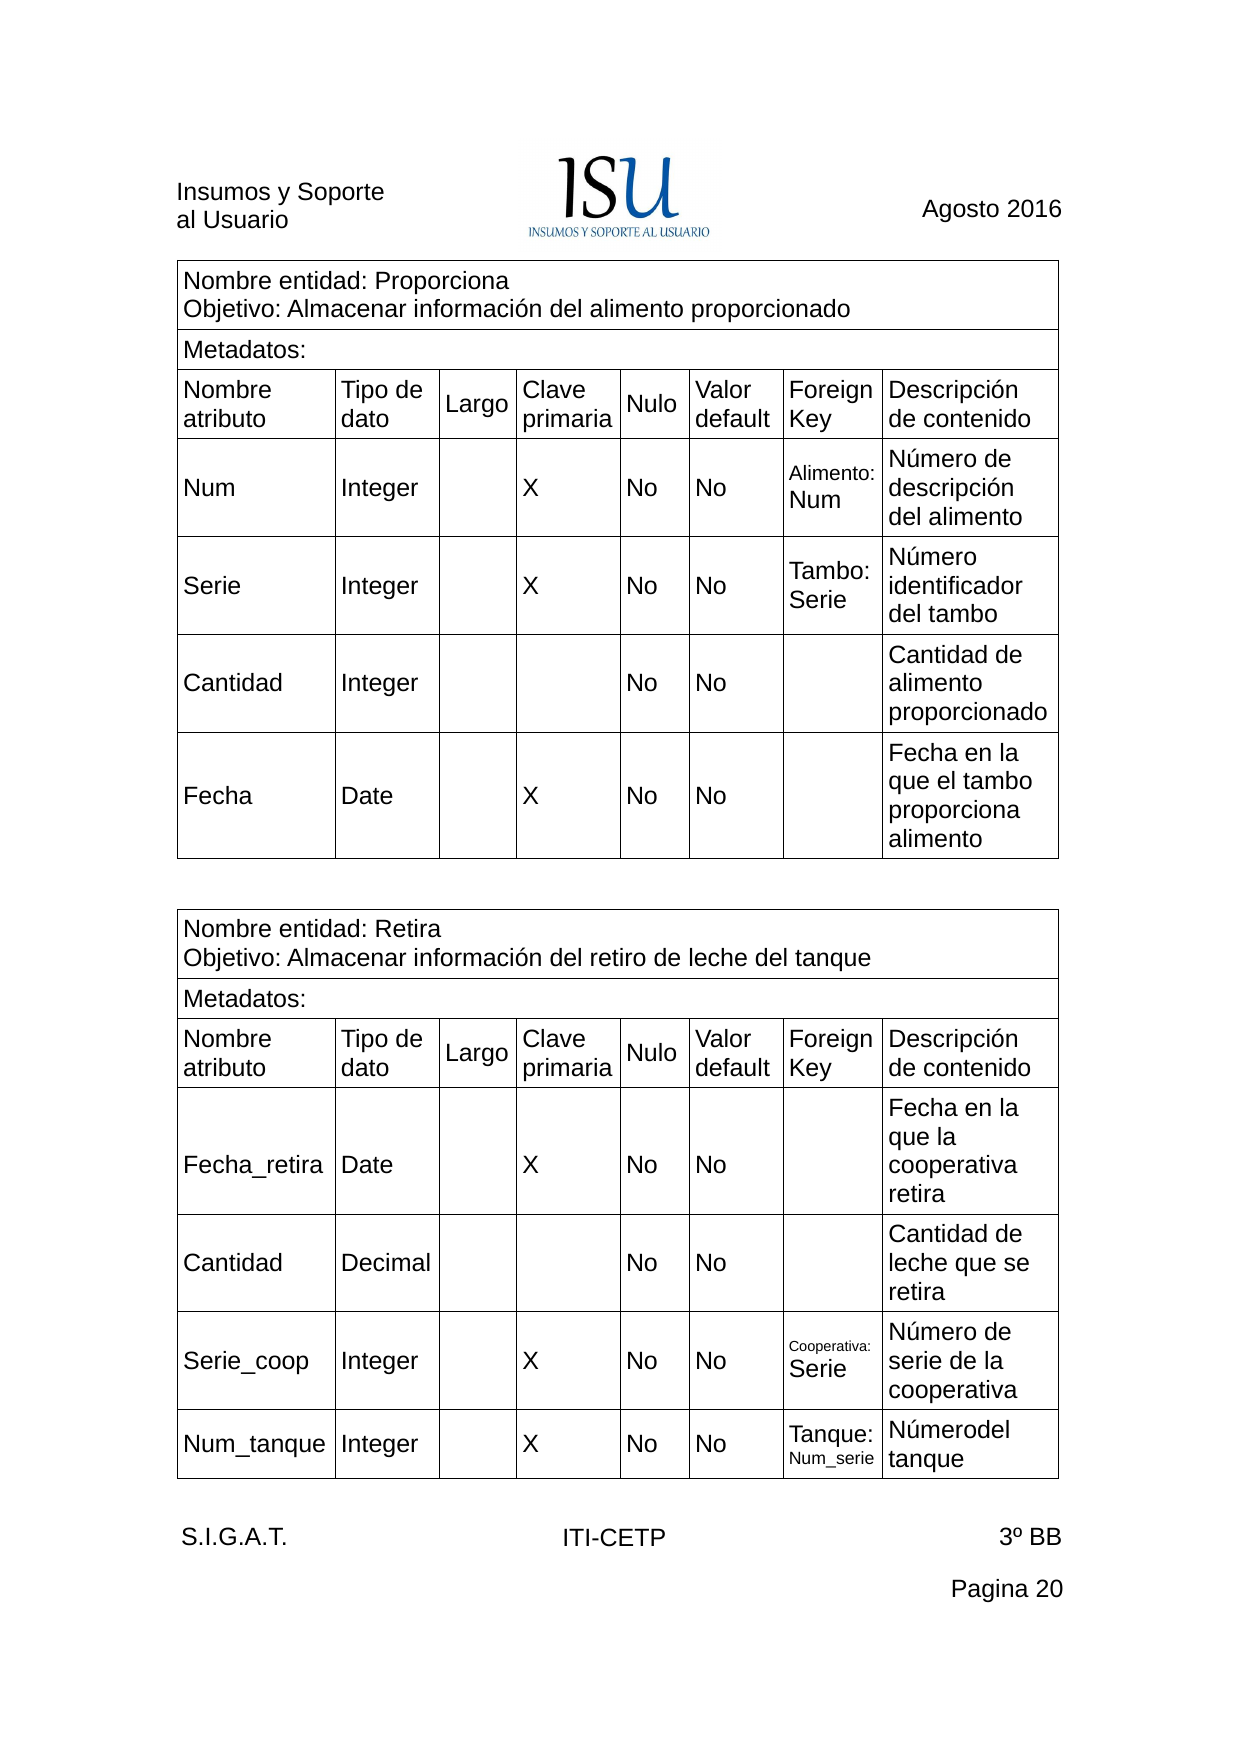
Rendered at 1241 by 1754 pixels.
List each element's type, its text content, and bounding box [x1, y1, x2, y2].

table_cell Descripción de contenido [883, 370, 1058, 438]
table_cell [440, 1088, 516, 1214]
table_cell Integer [336, 1312, 439, 1409]
table_cell No [690, 1088, 783, 1214]
table_cell No [621, 635, 689, 732]
table_cell [440, 733, 516, 858]
table_cell X [517, 1410, 620, 1478]
table_cell Cooperativa: Serie [784, 1312, 882, 1409]
table_cell Serie [178, 537, 335, 634]
table_cell [784, 1088, 882, 1214]
table_cell Descripción de contenido [883, 1019, 1058, 1087]
table_cell [440, 635, 516, 732]
table_cell [784, 635, 882, 732]
table_cell No [690, 439, 783, 536]
table_cell Decimal [336, 1215, 439, 1311]
table_cell Num_tanque [178, 1410, 335, 1478]
table_cell Fecha_retira [178, 1088, 335, 1214]
table_cell [440, 439, 516, 536]
table_cell Númerodel tanque [883, 1410, 1058, 1478]
table_cell X [517, 733, 620, 858]
table_header Nombre entidad: Retira Objetivo: Almacenar información del retiro de leche del tanque [178, 910, 1058, 978]
table_cell Integer [336, 635, 439, 732]
table_cell No [690, 635, 783, 732]
table_cell No [690, 537, 783, 634]
table_cell [440, 1410, 516, 1478]
table_cell X [517, 1088, 620, 1214]
table_cell Fecha en la que el tambo proporciona alimento [883, 733, 1058, 858]
table_cell Clave primaria [517, 370, 620, 438]
table_cell Metadatos: [178, 330, 1058, 369]
table_cell No [621, 537, 689, 634]
table_cell Cantidad [178, 635, 335, 732]
table_cell Metadatos: [178, 979, 1058, 1018]
table_cell Número de serie de la cooperativa [883, 1312, 1058, 1409]
table_cell No [690, 733, 783, 858]
table_cell No [690, 1312, 783, 1409]
table_cell Tipo de dato [336, 1019, 439, 1087]
table_cell Integer [336, 1410, 439, 1478]
table_cell Fecha [178, 733, 335, 858]
table_cell No [690, 1410, 783, 1478]
table_cell Integer [336, 439, 439, 536]
table_cell Tambo: Serie [784, 537, 882, 634]
table_cell Integer [336, 537, 439, 634]
table_cell Date [336, 733, 439, 858]
table_cell [440, 1312, 516, 1409]
table_cell [440, 1215, 516, 1311]
table_cell X [517, 537, 620, 634]
table_cell No [621, 1410, 689, 1478]
table_cell [784, 733, 882, 858]
picture [517, 138, 723, 252]
table_cell Nulo [621, 1019, 689, 1087]
table_cell Número de descripción del alimento [883, 439, 1058, 536]
table_cell Valor default [690, 1019, 783, 1087]
table_cell X [517, 1312, 620, 1409]
table_cell [517, 1215, 620, 1311]
table_cell No [621, 1215, 689, 1311]
table_cell Fecha en la que la cooperativa retira [883, 1088, 1058, 1214]
table_cell No [621, 733, 689, 858]
table_cell Largo [440, 370, 516, 438]
table_cell [784, 1215, 882, 1311]
table_cell Alimento: Num [784, 439, 882, 536]
table_cell Número identificador del tambo [883, 537, 1058, 634]
table_cell Valor default [690, 370, 783, 438]
table_cell Cantidad [178, 1215, 335, 1311]
table_cell No [621, 1312, 689, 1409]
table_cell Foreign Key [784, 1019, 882, 1087]
table_cell Clave primaria [517, 1019, 620, 1087]
table_cell Tanque: Num_serie [784, 1410, 882, 1478]
table_cell No [690, 1215, 783, 1311]
table_cell Date [336, 1088, 439, 1214]
table_cell [440, 537, 516, 634]
table_cell [517, 635, 620, 732]
table_cell Num [178, 439, 335, 536]
table_cell No [621, 1088, 689, 1214]
table_cell Cantidad de leche que se retira [883, 1215, 1058, 1311]
table_cell Largo [440, 1019, 516, 1087]
table_cell No [621, 439, 689, 536]
table_cell Foreign Key [784, 370, 882, 438]
table_cell Serie_coop [178, 1312, 335, 1409]
table_cell Nulo [621, 370, 689, 438]
table_header Nombre entidad: Proporciona Objetivo: Almacenar información del alimento proporcionado [178, 261, 1058, 329]
table_cell Nombre atributo [178, 1019, 335, 1087]
table_cell Nombre atributo [178, 370, 335, 438]
table_cell Cantidad de alimento proporcionado [883, 635, 1058, 732]
table_cell X [517, 439, 620, 536]
table_cell Tipo de dato [336, 370, 439, 438]
